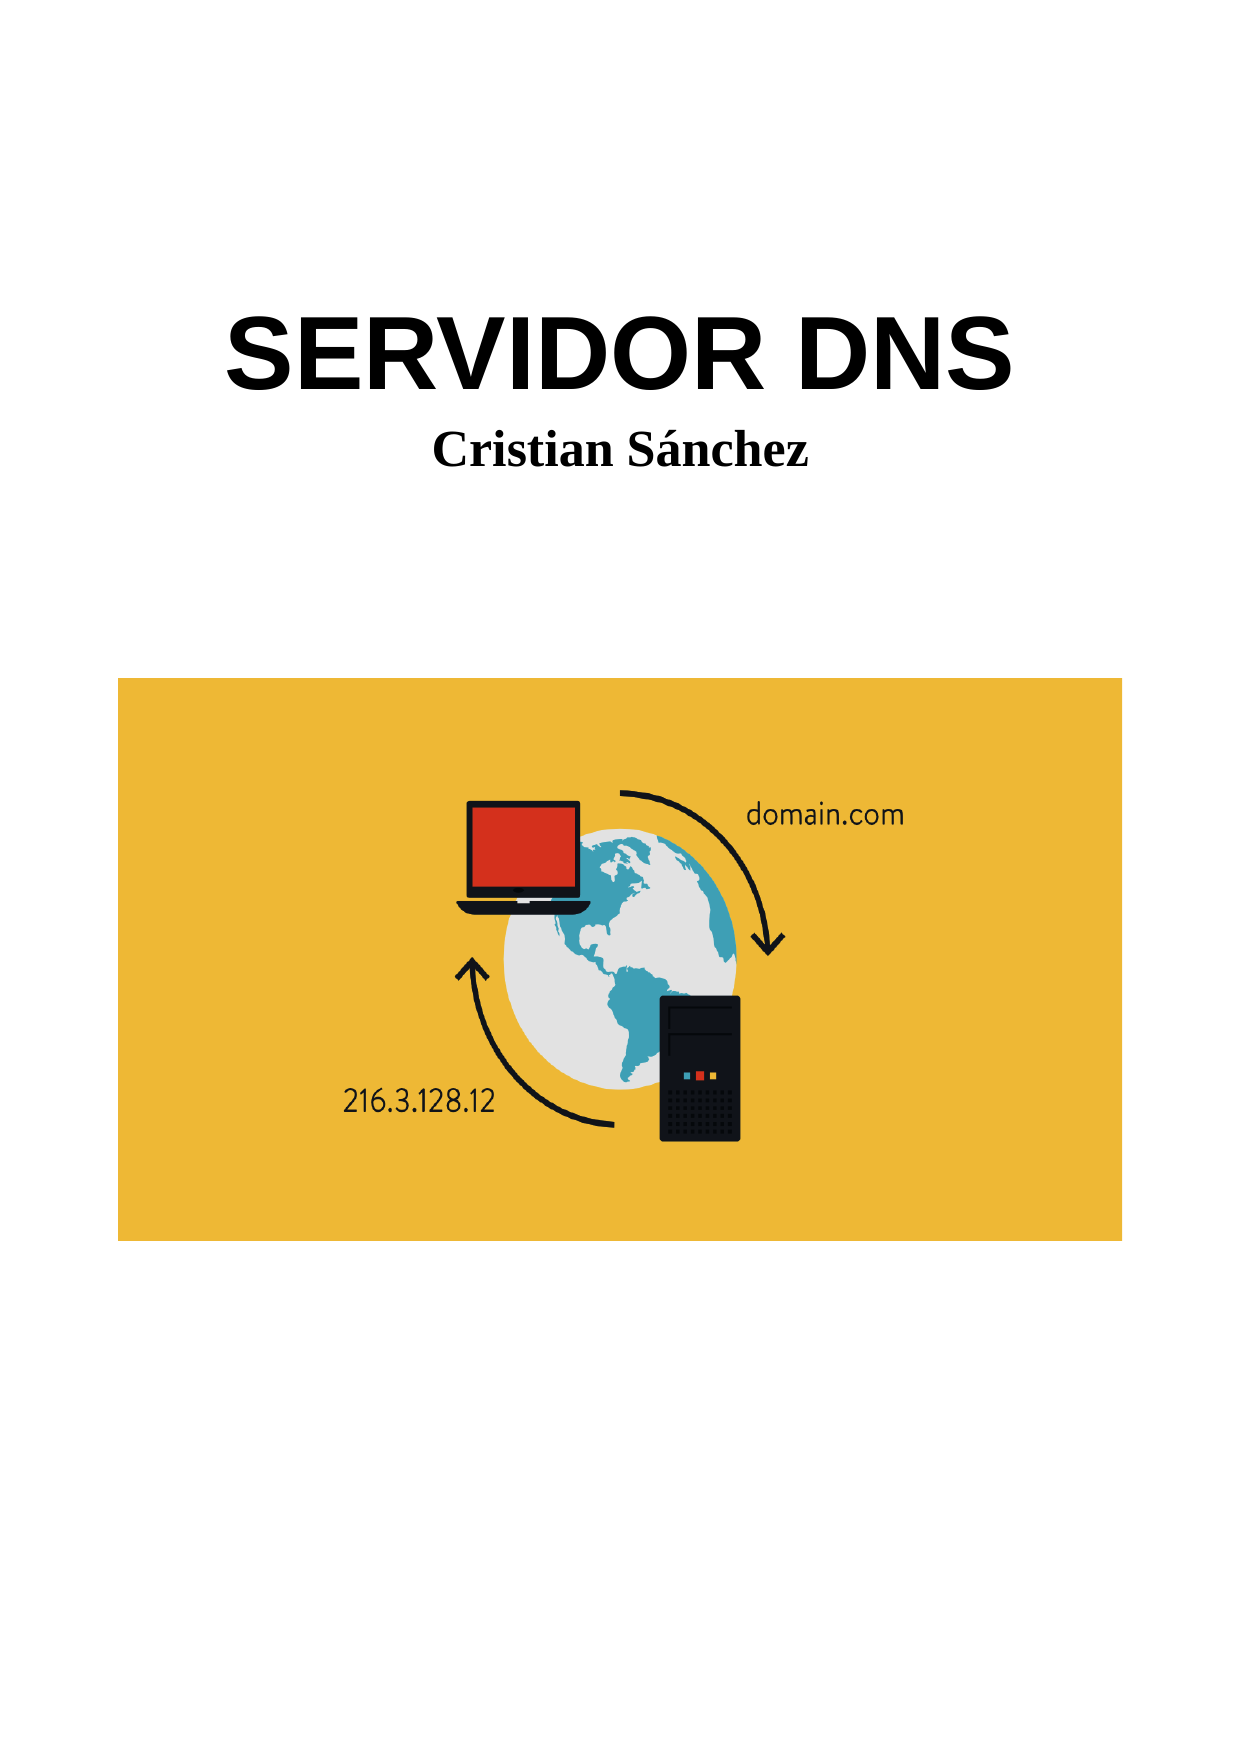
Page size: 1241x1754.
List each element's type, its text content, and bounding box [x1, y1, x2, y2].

subtitle SERVIDOR DNS [118, 292, 1122, 412]
text Cristian Sánchez [118, 418, 1122, 478]
picture [118, 678, 1123, 1241]
